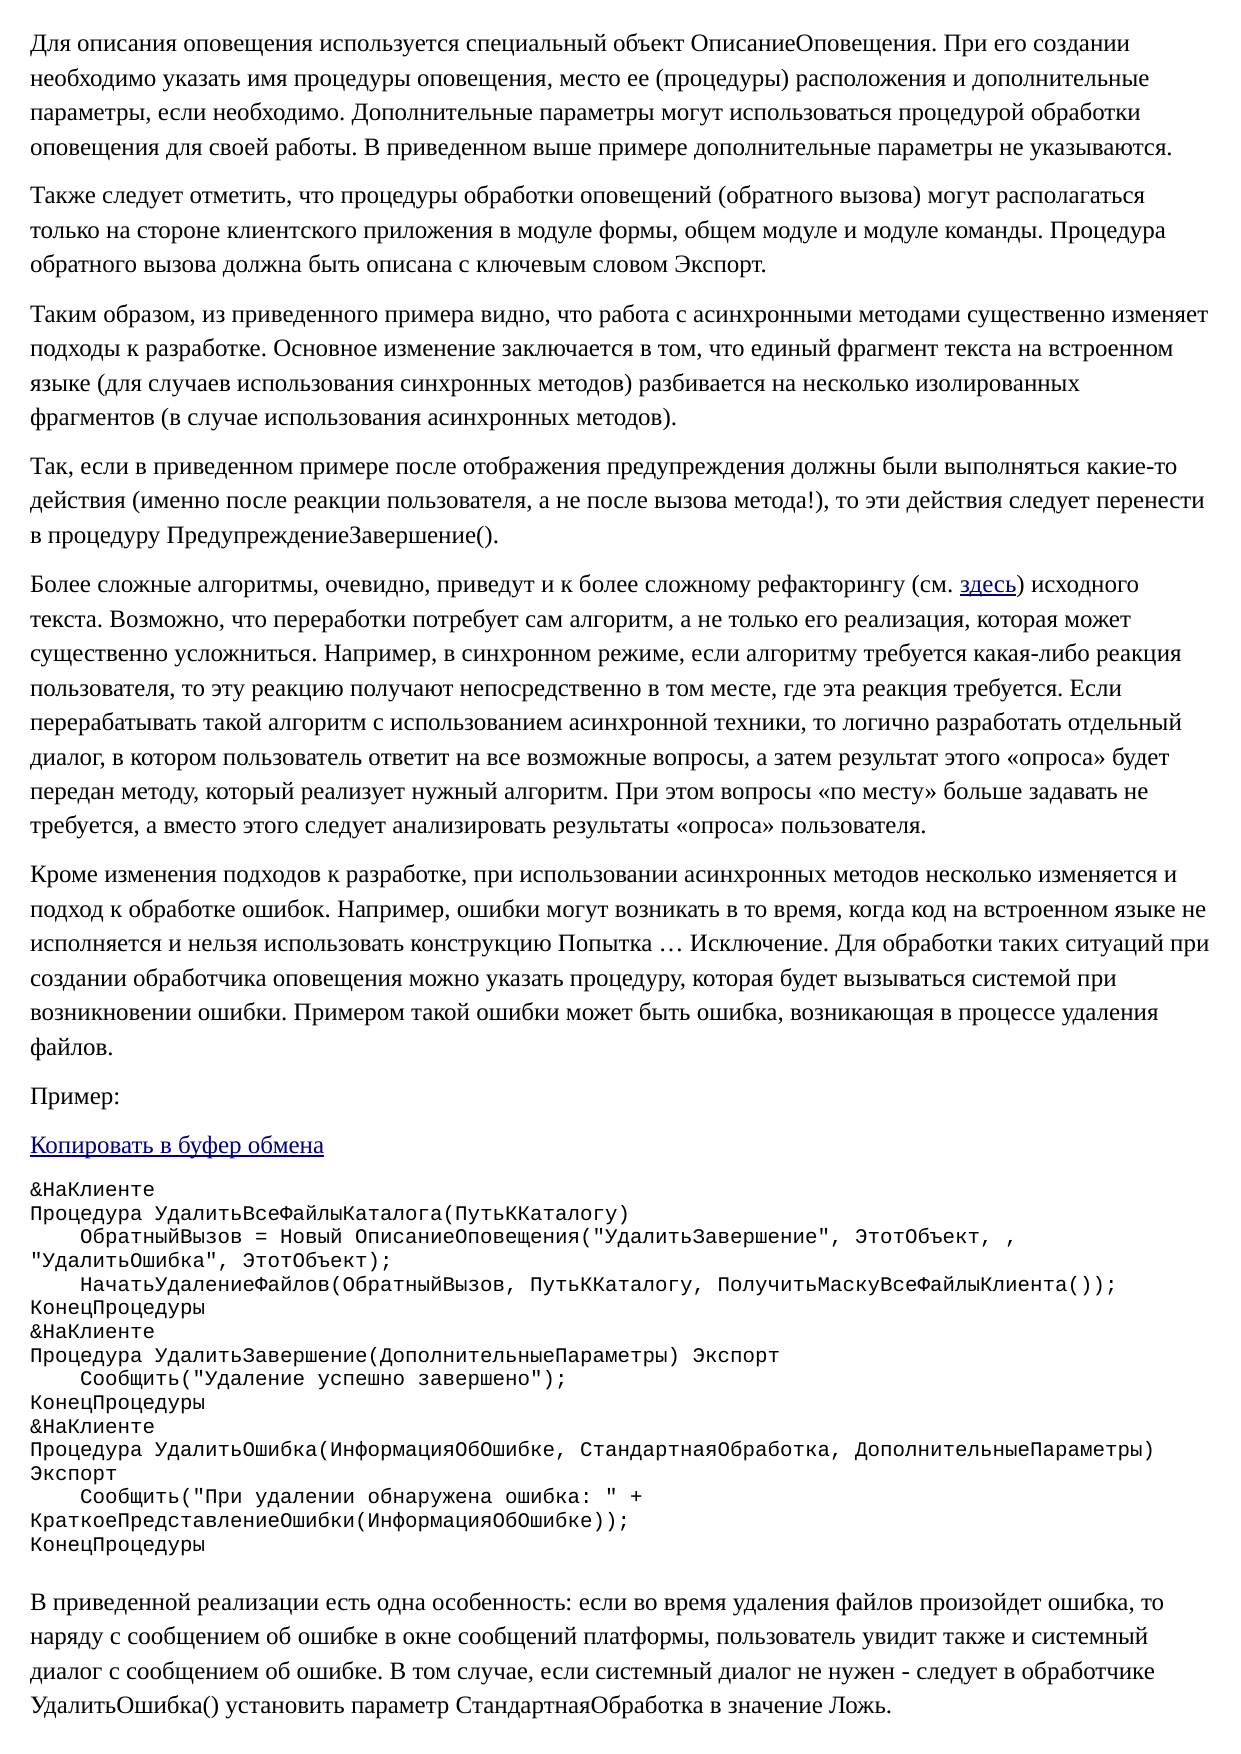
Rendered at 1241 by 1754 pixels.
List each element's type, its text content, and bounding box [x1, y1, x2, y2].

text КонецПроцедуры [30, 1392, 1211, 1416]
text КонецПроцедуры [30, 1534, 1211, 1557]
text Сообщить("При удалении обнаружена ошибка: " + КраткоеПредставлениеОшибки(ИнформацияОбОшибке)); [30, 1487, 1211, 1534]
text Так, если в приведенном примере после отображения предупреждения должны были выполняться какие-то действия (именно после реакции пользователя, а не после вызова метода!), то эти действия следует перенести в процедуру ПредупреждениеЗавершение(). [30, 451, 1211, 549]
text Пример: [30, 1081, 1211, 1110]
text Более сложные алгоритмы, очевидно, приведут и к более сложному рефакторингу (см. здесь) исходного текста. Возможно, что переработки потребует сам алгоритм, а не только его реализация, которая может существенно усложниться. Например, в синхронном режиме, если алгоритму требуется какая-либо реакция пользователя, то эту реакцию получают непосредственно в том месте, где эта реакция требуется. Если перерабатывать такой алгоритм с использованием асинхронной техники, то логично разработать отдельный диалог, в котором пользователь ответит на все возможные вопросы, а затем результат этого «опроса» будет передан методу, который реализует нужный алгоритм. При этом вопросы «по месту» больше задавать не требуется, а вместо этого следует анализировать результаты «опроса» пользователя. [30, 569, 1211, 839]
text КонецПроцедуры [30, 1297, 1211, 1321]
text &НаКлиенте [30, 1179, 1211, 1203]
text Процедура УдалитьВсеФайлыКаталога(ПутьККаталогу) [30, 1203, 1211, 1226]
text Процедура УдалитьОшибка(ИнформацияОбОшибке, СтандартнаяОбработка, ДополнительныеПараметры) Экспорт [30, 1439, 1211, 1487]
text Сообщить("Удаление успешно завершено"); [30, 1368, 1211, 1392]
text &НаКлиенте [30, 1416, 1211, 1439]
text Кроме изменения подходов к разработке, при использовании асинхронных методов несколько изменяется и подход к обработке ошибок. Например, ошибки могут возникать в то время, когда код на встроенном языке не исполняется и нельзя использовать конструкцию Попытка … Исключение. Для обработки таких ситуаций при создании обработчика оповещения можно указать процедуру, которая будет вызываться системой при возникновении ошибки. Примером такой ошибки может быть ошибка, возникающая в процессе удаления файлов. [30, 859, 1211, 1061]
text Копировать в буфер обмена [30, 1130, 1211, 1159]
text В приведенной реализации есть одна особенность: если во время удаления файлов произойдет ошибка, то наряду с сообщением об ошибке в окне сообщений платформы, пользователь увидит также и системный диалог с сообщением об ошибке. В том случае, если системный диалог не нужен ‑ следует в обработчике УдалитьОшибка() установить параметр СтандартнаяОбработка в значение Ложь. [30, 1587, 1211, 1719]
text Процедура УдалитьЗавершение(ДополнительныеПараметры) Экспорт [30, 1345, 1211, 1368]
text &НаКлиенте [30, 1321, 1211, 1345]
text Также следует отметить, что процедуры обработки оповещений (обратного вызова) могут располагаться только на стороне клиентского приложения в модуле формы, общем модуле и модуле команды. Процедура обратного вызова должна быть описана с ключевым словом Экспорт. [30, 181, 1211, 278]
text НачатьУдалениеФайлов(ОбратныйВызов, ПутьККаталогу, ПолучитьМаскуВсеФайлыКлиента()); [30, 1274, 1211, 1297]
text Для описания оповещения используется специальный объект ОписаниеОповещения. При его создании необходимо указать имя процедуры оповещения, место ее (процедуры) расположения и дополнительные параметры, если необходимо. Дополнительные параметры могут использоваться процедурой обработки оповещения для своей работы. В приведенном выше примере дополнительные параметры не указываются. [30, 28, 1211, 160]
text Таким образом, из приведенного примера видно, что работа с асинхронными методами существенно изменяет подходы к разработке. Основное изменение заключается в том, что единый фрагмент текста на встроенном языке (для случаев использования синхронных методов) разбивается на несколько изолированных фрагментов (в случае использования асинхронных методов). [30, 299, 1211, 431]
text ОбратныйВызов = Новый ОписаниеОповещения("УдалитьЗавершение", ЭтотОбъект, , "УдалитьОшибка", ЭтотОбъект); [30, 1226, 1211, 1274]
